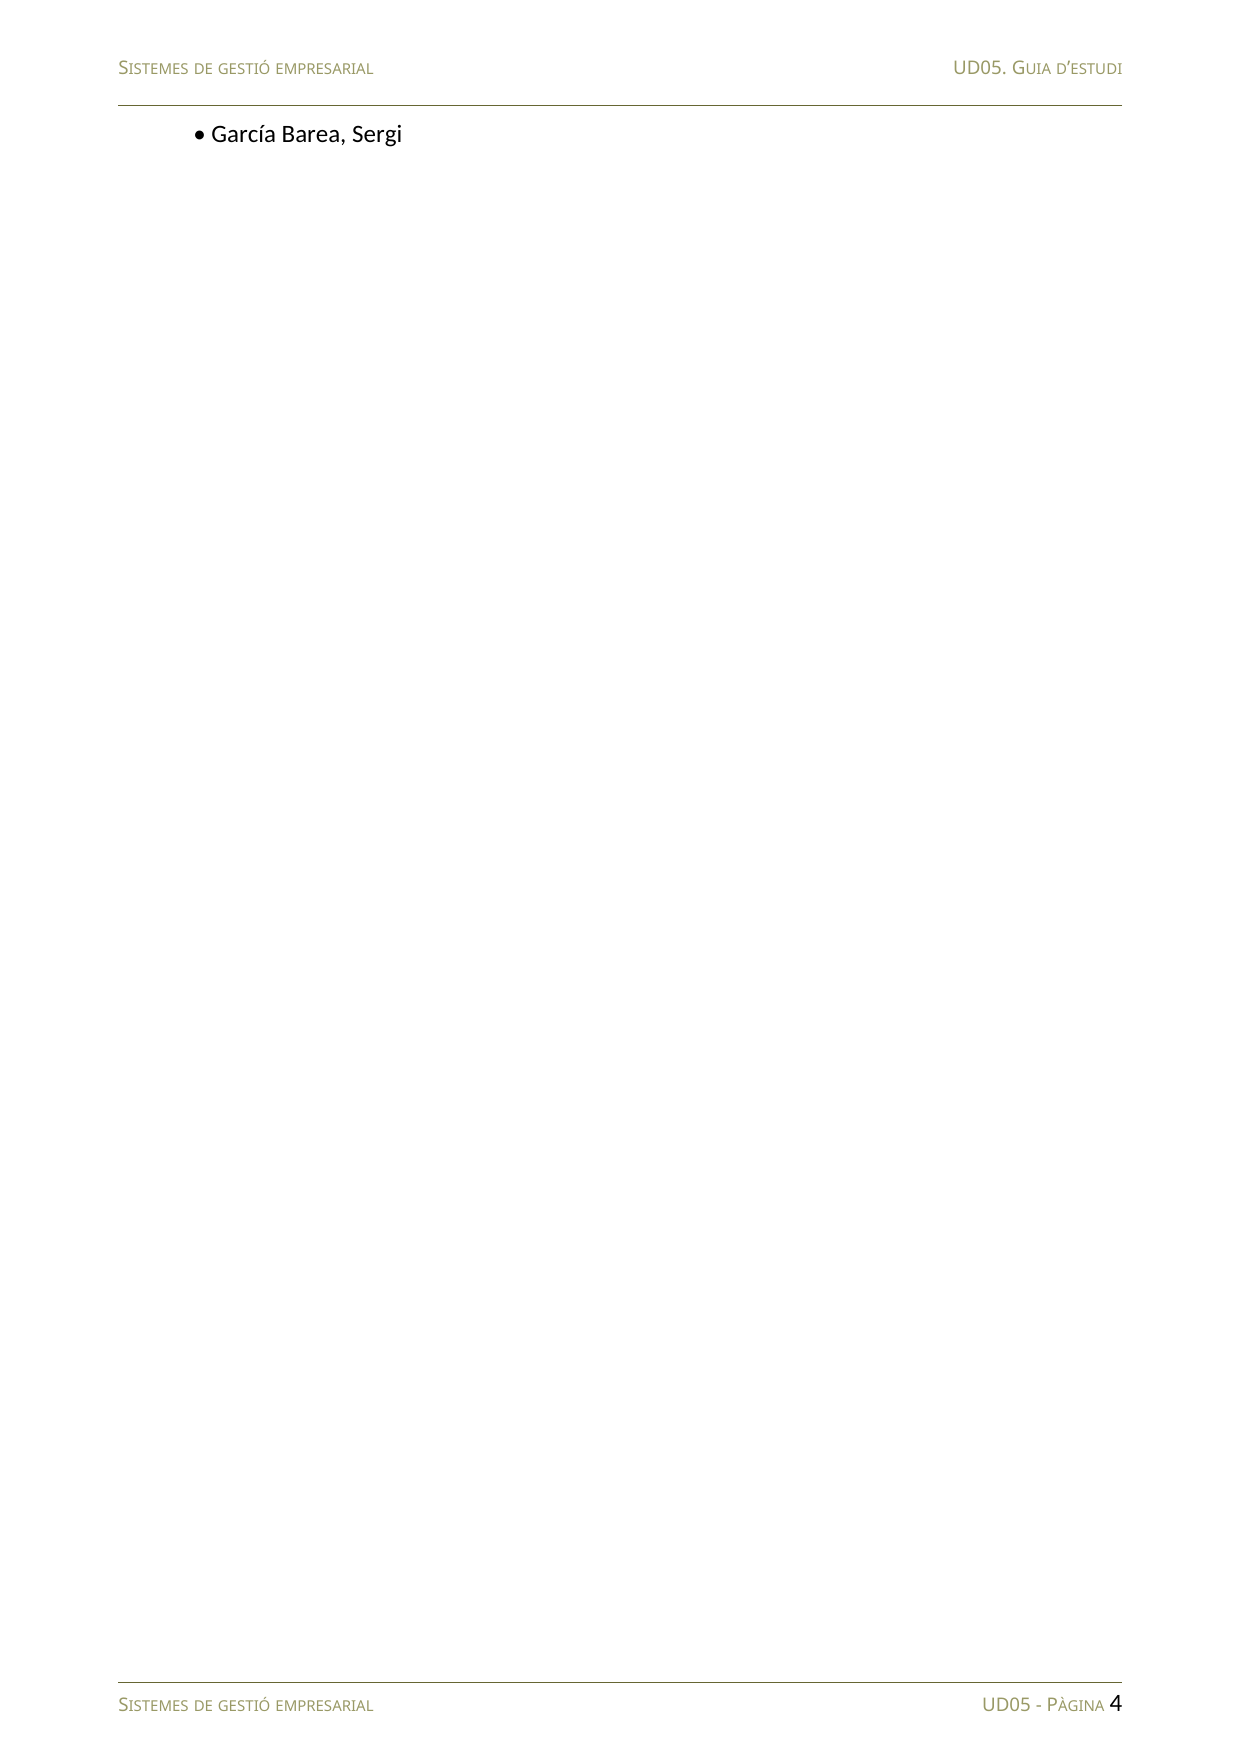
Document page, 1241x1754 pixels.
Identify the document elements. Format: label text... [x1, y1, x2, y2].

text • García Barea, Sergi [118, 118, 1122, 148]
